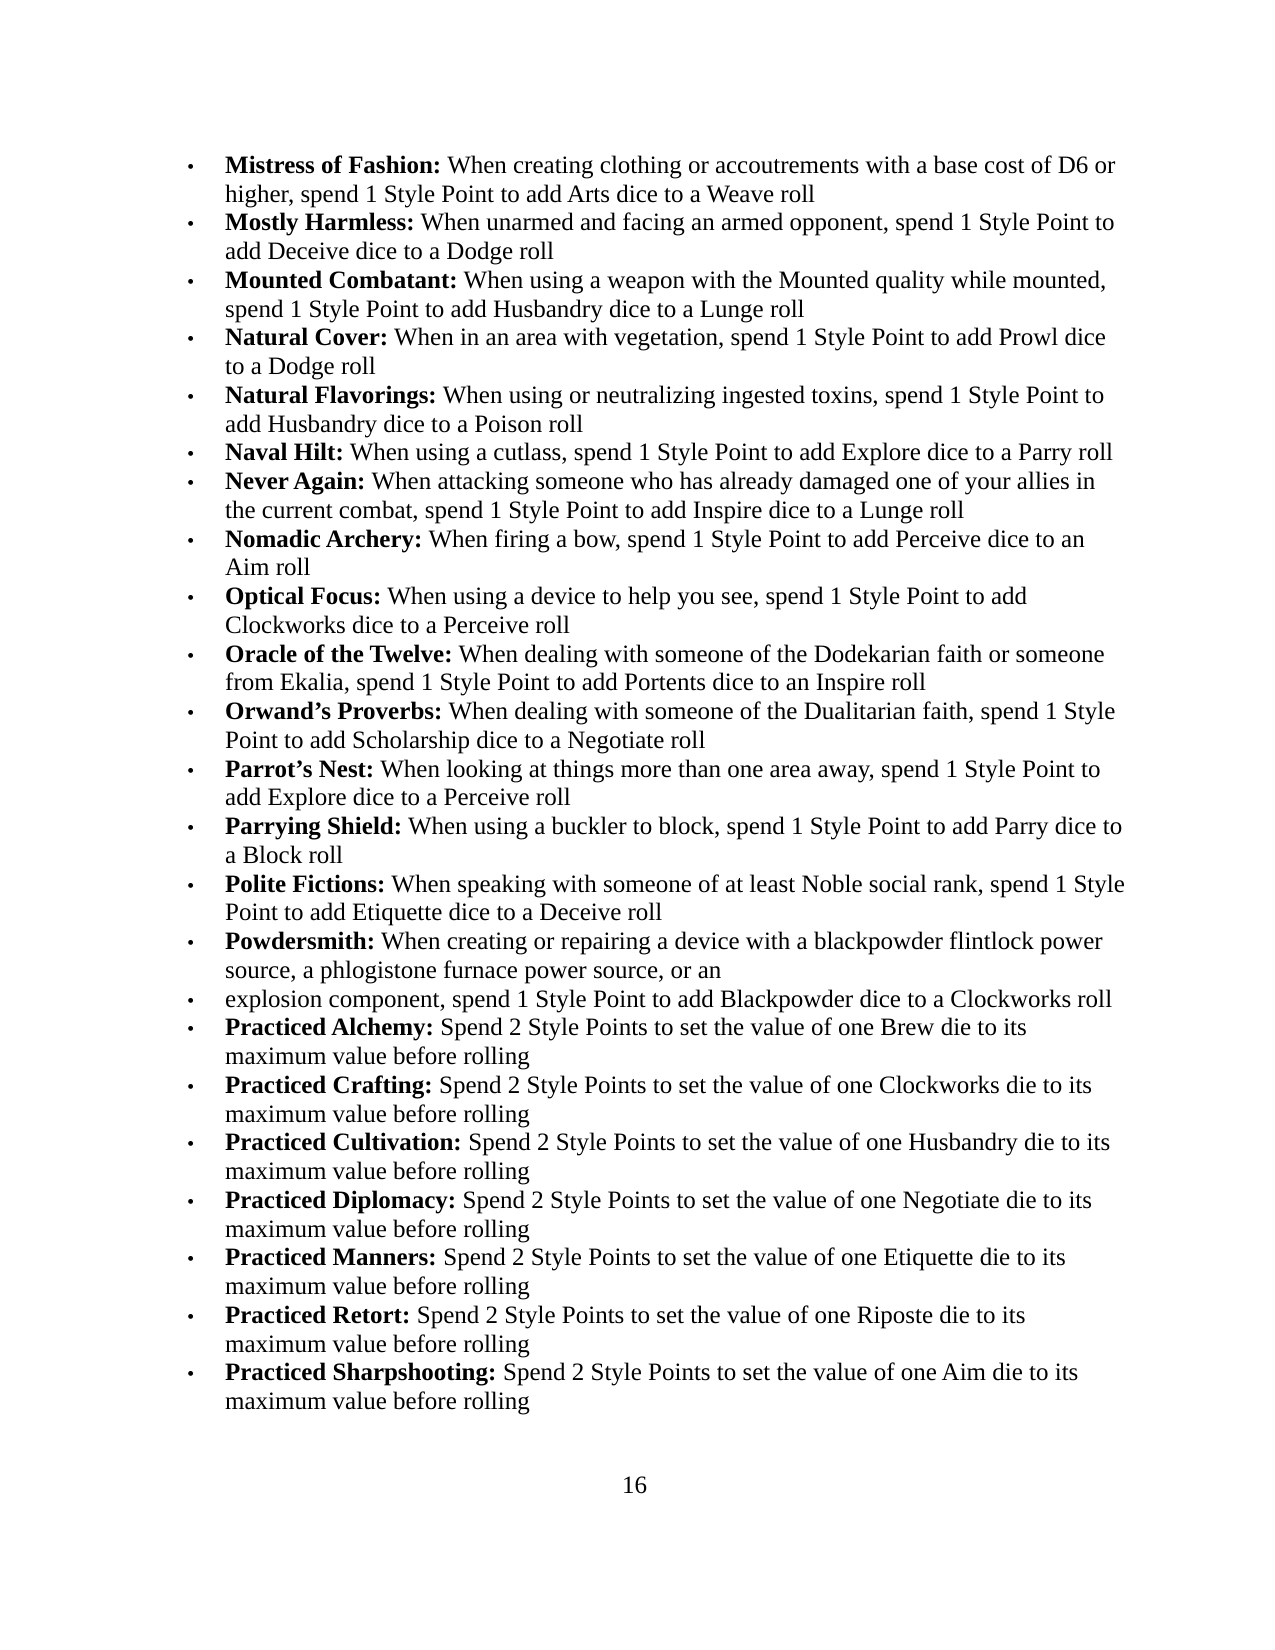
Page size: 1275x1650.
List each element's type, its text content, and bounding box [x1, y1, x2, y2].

list Polite Fictions: When speaking with someone of at least Noble social rank, spend 1 Style Point to add Etiquette dice to a Deceive roll [187, 869, 1125, 926]
list Naval Hilt: When using a cutlass, spend 1 Style Point to add Explore dice to a Parry roll [187, 437, 1125, 466]
list Oracle of the Twelve: When dealing with someone of the Dodekarian faith or someone from Ekalia, spend 1 Style Point to add Portents dice to an Inspire roll [187, 639, 1125, 696]
list Orwand’s Proverbs: When dealing with someone of the Dualitarian faith, spend 1 Style Point to add Scholarship dice to a Negotiate roll [187, 696, 1125, 754]
list Mounted Combatant: When using a weapon with the Mounted quality while mounted, spend 1 Style Point to add Husbandry dice to a Lunge roll [187, 265, 1125, 322]
list Practiced Diplomacy: Spend 2 Style Points to set the value of one Negotiate die to its maximum value before rolling [187, 1185, 1125, 1242]
list Powdersmith: When creating or repairing a device with a blackpowder flintlock power source, a phlogistone furnace power source, or an [187, 926, 1125, 984]
list Nomadic Archery: When firing a bow, spend 1 Style Point to add Perceive dice to an Aim roll [187, 524, 1125, 581]
list Practiced Sharpshooting: Spend 2 Style Points to set the value of one Aim die to its maximum value before rolling [187, 1357, 1125, 1415]
list Practiced Retort: Spend 2 Style Points to set the value of one Riposte die to its maximum value before rolling [187, 1300, 1125, 1357]
list explosion component, spend 1 Style Point to add Blackpowder dice to a Clockworks roll [187, 984, 1125, 1012]
list Natural Flavorings: When using or neutralizing ingested toxins, spend 1 Style Point to add Husbandry dice to a Poison roll [187, 380, 1125, 437]
list Practiced Alchemy: Spend 2 Style Points to set the value of one Brew die to its maximum value before rolling [187, 1012, 1125, 1070]
list Practiced Manners: Spend 2 Style Points to set the value of one Etiquette die to its maximum value before rolling [187, 1242, 1125, 1300]
list Optical Focus: When using a device to help you see, spend 1 Style Point to add Clockworks dice to a Perceive roll [187, 581, 1125, 639]
list Practiced Crafting: Spend 2 Style Points to set the value of one Clockworks die to its maximum value before rolling [187, 1070, 1125, 1127]
list Never Again: When attacking someone who has already damaged one of your allies in the current combat, spend 1 Style Point to add Inspire dice to a Lunge roll [187, 466, 1125, 524]
list Mistress of Fashion: When creating clothing or accoutrements with a base cost of D6 or higher, spend 1 Style Point to add Arts dice to a Weave roll [187, 150, 1125, 207]
list Parrot’s Nest: When looking at things more than one area away, spend 1 Style Point to add Explore dice to a Perceive roll [187, 754, 1125, 811]
list Practiced Cultivation: Spend 2 Style Points to set the value of one Husbandry die to its maximum value before rolling [187, 1127, 1125, 1185]
list Parrying Shield: When using a buckler to block, spend 1 Style Point to add Parry dice to a Block roll [187, 811, 1125, 869]
list Natural Cover: When in an area with vegetation, spend 1 Style Point to add Prowl dice to a Dodge roll [187, 322, 1125, 380]
list Mostly Harmless: When unarmed and facing an armed opponent, spend 1 Style Point to add Deceive dice to a Dodge roll [187, 207, 1125, 265]
